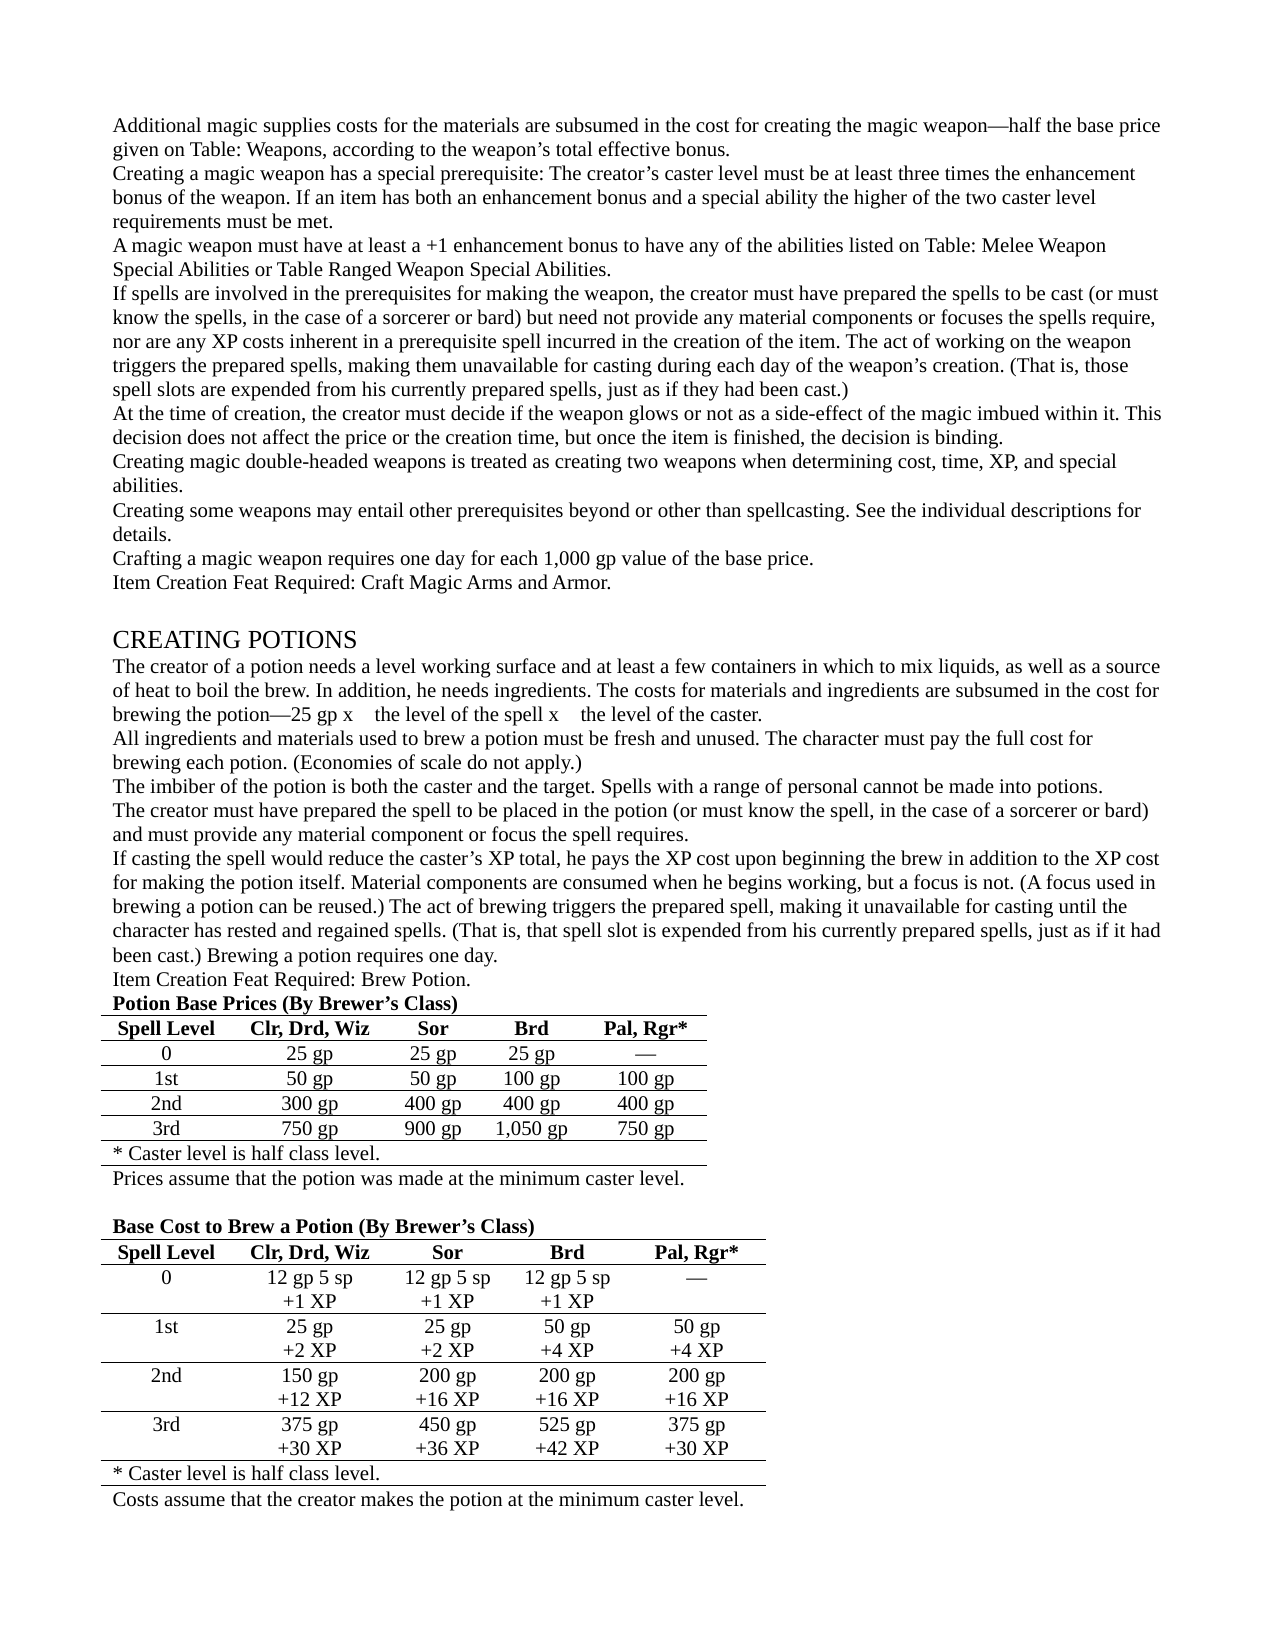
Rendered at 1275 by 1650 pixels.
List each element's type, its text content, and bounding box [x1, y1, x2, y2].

text CREATING POTIONS [112, 624, 1162, 654]
text All ingredients and materials used to brew a potion must be fresh and unused. The character must pay the full cost for brewing each potion. (Economies of scale do not apply.) [112, 726, 1162, 774]
table_cell 200 gp +16 XP [507, 1363, 627, 1411]
table_cell 25 gp [388, 1041, 478, 1065]
table_cell 25 gp +2 XP [232, 1314, 388, 1362]
table_cell 450 gp +36 XP [388, 1412, 507, 1460]
table_cell 50 gp +4 XP [627, 1314, 766, 1362]
table_cell 3rd [101, 1116, 232, 1140]
table_cell 50 gp [388, 1066, 478, 1090]
text At the time of creation, the creator must decide if the weapon glows or not as a side-effect of the magic imbued within it. This decision does not affect the price or the creation time, but once the item is finished, the decision is binding. [112, 401, 1162, 449]
table_cell 50 gp [232, 1066, 388, 1090]
table_cell 375 gp +30 XP [627, 1412, 766, 1460]
table_cell Pal, Rgr* [627, 1240, 766, 1264]
text The creator of a potion needs a level working surface and at least a few containers in which to mix liquids, as well as a source of heat to boil the brew. In addition, he needs ingredients. The costs for materials and ingredients are subsumed in the cost for brewing the potion—25 gp x the level of the spell x the level of the caster. [112, 654, 1162, 726]
table_cell Spell Level [101, 1016, 232, 1040]
table_cell 3rd [101, 1412, 232, 1460]
table_cell 1st [101, 1314, 232, 1362]
text A magic weapon must have at least a +1 enhancement bonus to have any of the abilities listed on Table: Melee Weapon Special Abilities or Table Ranged Weapon Special Abilities. [112, 233, 1162, 281]
table_cell 400 gp [585, 1091, 707, 1115]
table_cell Spell Level [101, 1240, 232, 1264]
table_cell 25 gp +2 XP [388, 1314, 507, 1362]
table_header Base Cost to Brew a Potion (By Brewer’s Class) [101, 1215, 766, 1238]
table_cell Sor [388, 1016, 478, 1040]
table_cell 50 gp +4 XP [507, 1314, 627, 1362]
table_cell 2nd [101, 1363, 232, 1411]
table_cell 750 gp [232, 1116, 388, 1140]
table_cell 900 gp [388, 1116, 478, 1140]
table_cell 12 gp 5 sp +1 XP [507, 1265, 627, 1313]
table_cell 400 gp [478, 1091, 584, 1115]
table_cell 25 gp [478, 1041, 584, 1065]
table_cell 375 gp +30 XP [232, 1412, 388, 1460]
table_cell 200 gp +16 XP [388, 1363, 507, 1411]
table_cell 100 gp [478, 1066, 584, 1090]
table_cell 200 gp +16 XP [627, 1363, 766, 1411]
text Creating a magic weapon has a special prerequisite: The creator’s caster level must be at least three times the enhancement bonus of the weapon. If an item has both an enhancement bonus and a special ability the higher of the two caster level requirements must be met. [112, 161, 1162, 233]
table_cell 750 gp [585, 1116, 707, 1140]
text Item Creation Feat Required: Brew Potion. [112, 967, 1162, 991]
text Crafting a magic weapon requires one day for each 1,000 gp value of the base price. [112, 546, 1162, 570]
table_cell 1st [101, 1066, 232, 1090]
text Creating magic double-headed weapons is treated as creating two weapons when determining cost, time, XP, and special abilities. [112, 449, 1162, 497]
table_cell 0 [101, 1265, 232, 1313]
table_cell 400 gp [388, 1091, 478, 1115]
table_cell 100 gp [585, 1066, 707, 1090]
table_cell — [627, 1265, 766, 1313]
table_cell * Caster level is half class level. [101, 1461, 766, 1485]
table_cell Prices assume that the potion was made at the minimum caster level. [101, 1166, 707, 1190]
text The creator must have prepared the spell to be placed in the potion (or must know the spell, in the case of a sorcerer or bard) and must provide any material component or focus the spell requires. [112, 798, 1162, 846]
text If spells are involved in the prerequisites for making the weapon, the creator must have prepared the spells to be cast (or must know the spells, in the case of a sorcerer or bard) but need not provide any material components or focuses the spells require, nor are any XP costs inherent in a prerequisite spell incurred in the creation of the item. The act of working on the weapon triggers the prepared spells, making them unavailable for casting during each day of the weapon’s creation. (That is, those spell slots are expended from his currently prepared spells, just as if they had been cast.) [112, 281, 1162, 401]
text Creating some weapons may entail other prerequisites beyond or other than spellcasting. See the individual descriptions for details. [112, 497, 1162, 546]
table_cell Clr, Drd, Wiz [232, 1240, 388, 1264]
text Additional magic supplies costs for the materials are subsumed in the cost for creating the magic weapon—half the base price given on Table: Weapons, according to the weapon’s total effective bonus. [112, 112, 1162, 161]
table_cell 2nd [101, 1091, 232, 1115]
table_cell 12 gp 5 sp +1 XP [232, 1265, 388, 1313]
table_cell Brd [507, 1240, 627, 1264]
table_cell 300 gp [232, 1091, 388, 1115]
table_cell * Caster level is half class level. [101, 1141, 707, 1165]
table_cell 1,050 gp [478, 1116, 584, 1140]
table_cell 12 gp 5 sp +1 XP [388, 1265, 507, 1313]
table_cell 525 gp +42 XP [507, 1412, 627, 1460]
table_cell Pal, Rgr* [585, 1016, 707, 1040]
table_cell 25 gp [232, 1041, 388, 1065]
table_cell Brd [478, 1016, 584, 1040]
table_cell 0 [101, 1041, 232, 1065]
table_cell 150 gp +12 XP [232, 1363, 388, 1411]
table_cell Costs assume that the creator makes the potion at the minimum caster level. [101, 1486, 766, 1511]
table_cell Sor [388, 1240, 507, 1264]
table_cell Clr, Drd, Wiz [232, 1016, 388, 1040]
text If casting the spell would reduce the caster’s XP total, he pays the XP cost upon beginning the brew in addition to the XP cost for making the potion itself. Material components are consumed when he begins working, but a focus is not. (A focus used in brewing a potion can be reused.) The act of brewing triggers the prepared spell, making it unavailable for casting until the character has rested and regained spells. (That is, that spell slot is expended from his currently prepared spells, just as if it had been cast.) Brewing a potion requires one day. [112, 846, 1162, 967]
table_cell — [585, 1041, 707, 1065]
text The imbiber of the potion is both the caster and the target. Spells with a range of personal cannot be made into potions. [112, 774, 1162, 798]
text Item Creation Feat Required: Craft Magic Arms and Armor. [112, 570, 1162, 594]
table_header Potion Base Prices (By Brewer’s Class) [101, 991, 707, 1015]
